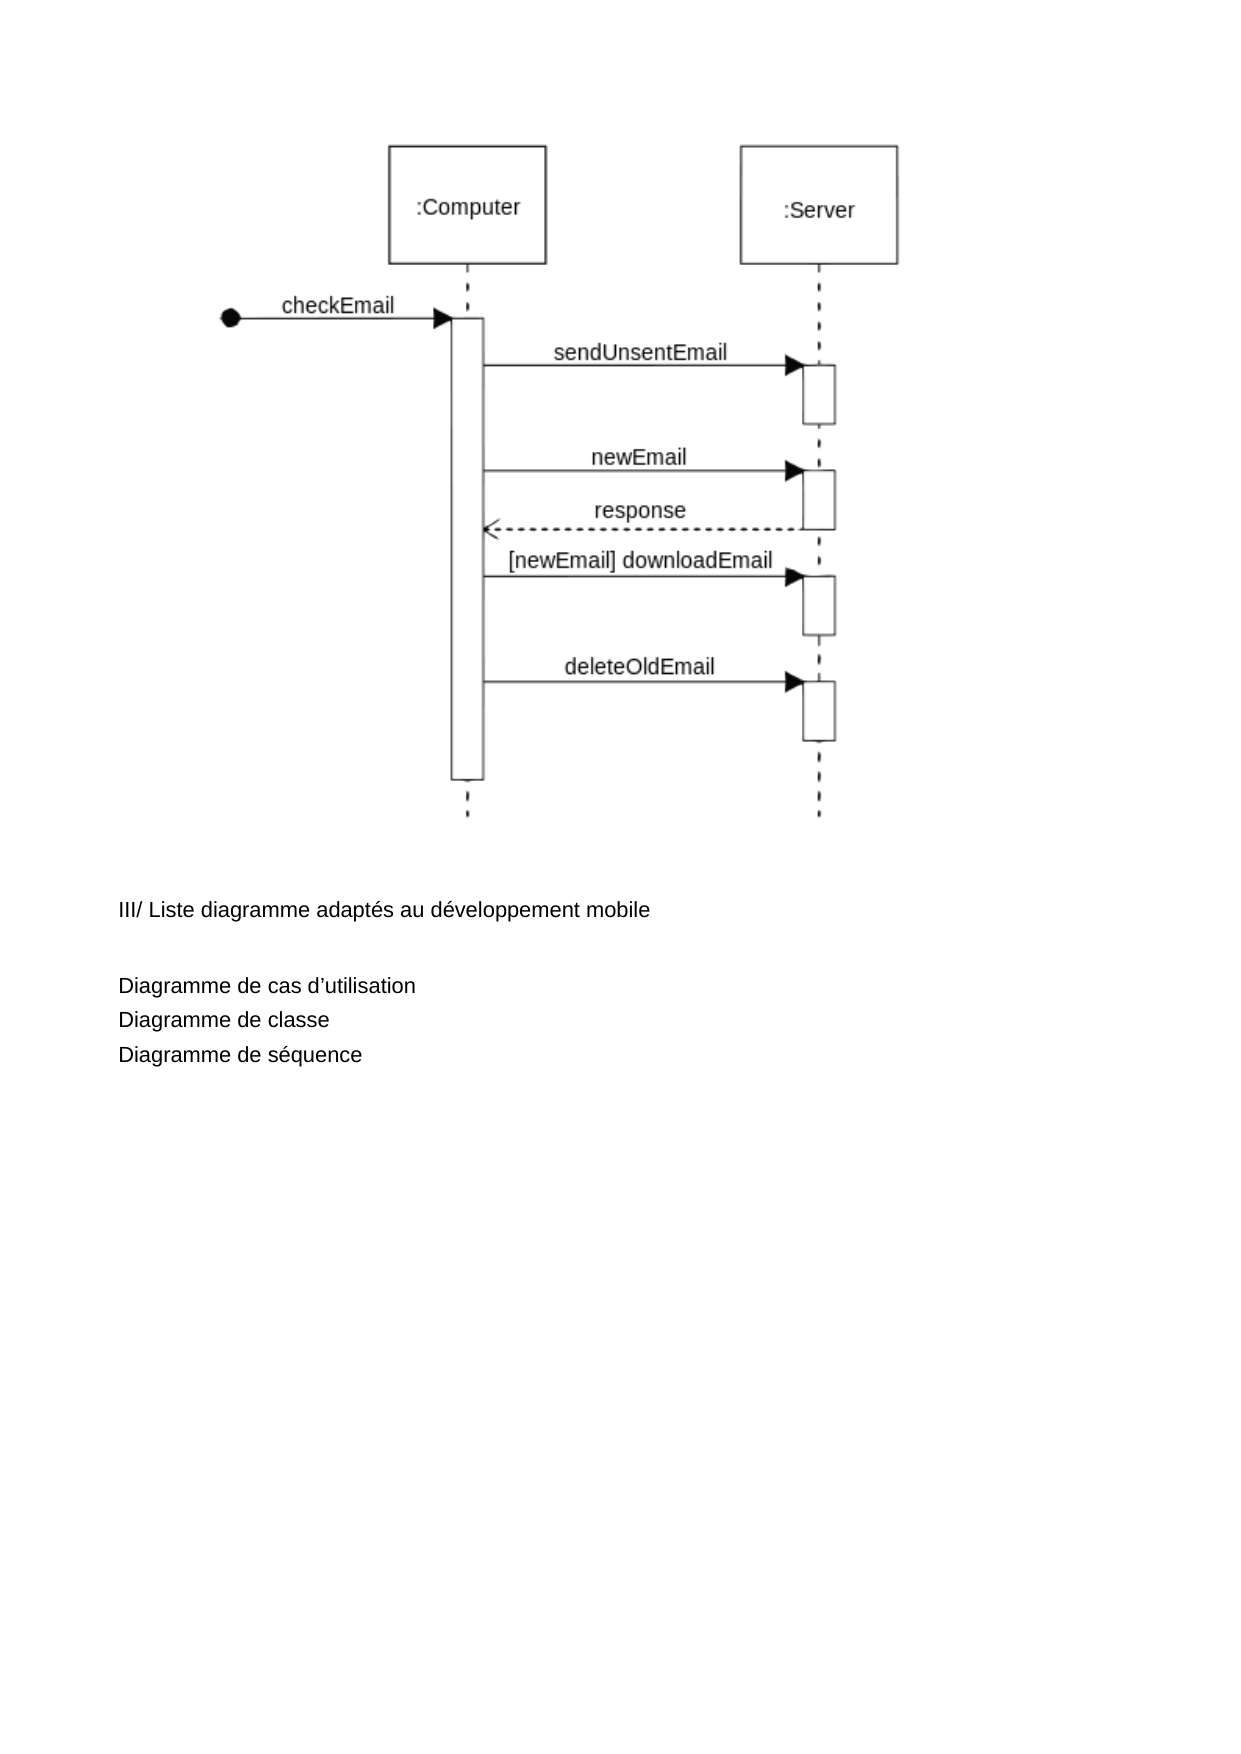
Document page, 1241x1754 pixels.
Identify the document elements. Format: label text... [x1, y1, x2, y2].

text Diagramme de cas d’utilisation [118, 973, 1122, 998]
text III/ Liste diagramme adaptés au développement mobile [118, 897, 1122, 922]
text Diagramme de classe [118, 1007, 1122, 1033]
picture [193, 118, 926, 845]
text Diagramme de séquence [118, 1042, 1122, 1067]
